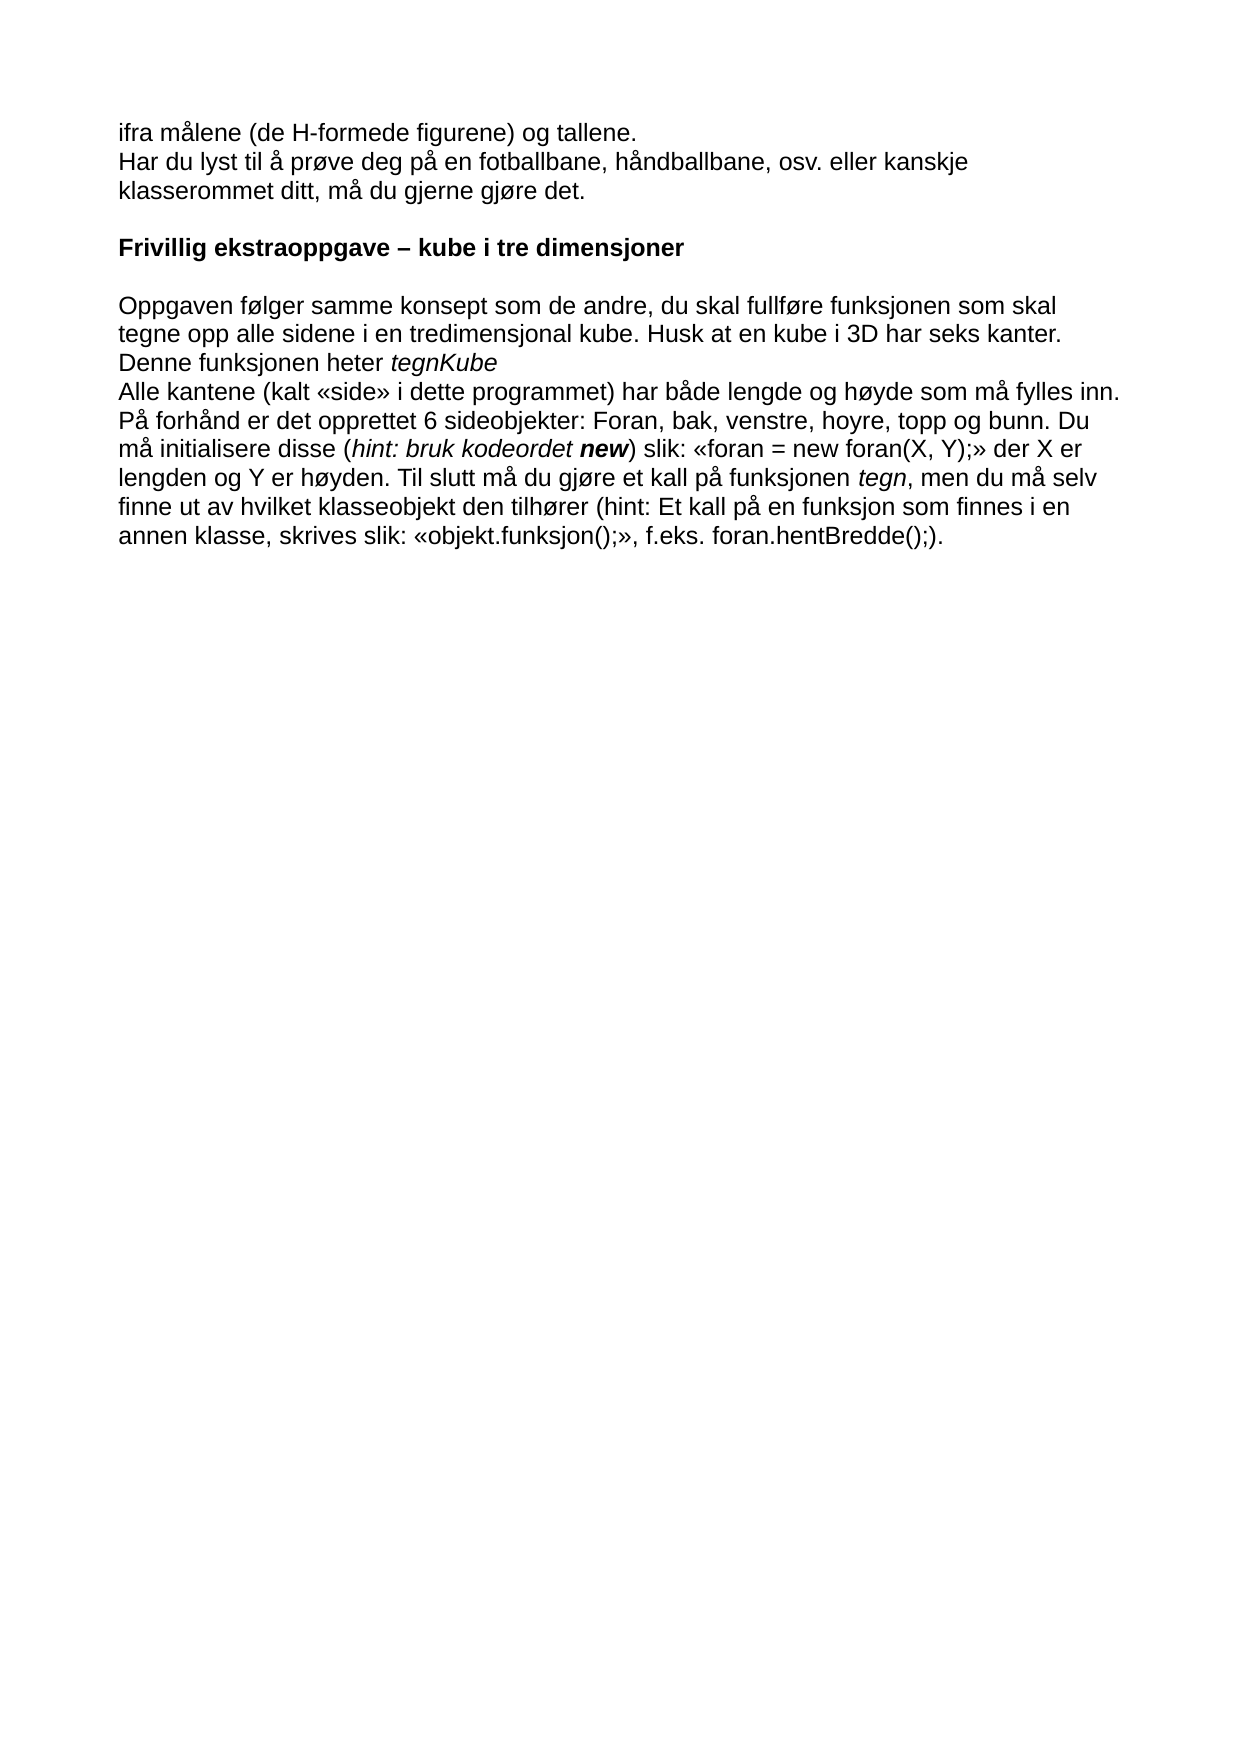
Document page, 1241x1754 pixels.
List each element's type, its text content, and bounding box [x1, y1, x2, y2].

text Denne funksjonen heter tegnKube [118, 348, 1122, 377]
text Frivillig ekstraoppgave – kube i tre dimensjoner [118, 233, 1122, 262]
text Alle kantene (kalt «side» i dette programmet) har både lengde og høyde som må fylles inn. [118, 377, 1122, 406]
text Oppgaven følger samme konsept som de andre, du skal fullføre funksjonen som skal tegne opp alle sidene i en tredimensjonal kube. Husk at en kube i 3D har seks kanter. [118, 291, 1122, 348]
text Har du lyst til å prøve deg på en fotballbane, håndballbane, osv. eller kanskje klasserommet ditt, må du gjerne gjøre det. [118, 147, 1122, 204]
text På forhånd er det opprettet 6 sideobjekter: Foran, bak, venstre, hoyre, topp og bunn. Du må initialisere disse (hint: bruk kodeordet new) slik: «foran = new foran(X, Y);» der X er lengden og Y er høyden. Til slutt må du gjøre et kall på funksjonen tegn, men du må selv finne ut av hvilket klasseobjekt den tilhører (hint: Et kall på en funksjon som finnes i en annen klasse, skrives slik: «objekt.funksjon();», f.eks. foran.hentBredde();). [118, 406, 1122, 549]
text ifra målene (de H-formede figurene) og tallene. [118, 118, 1122, 147]
